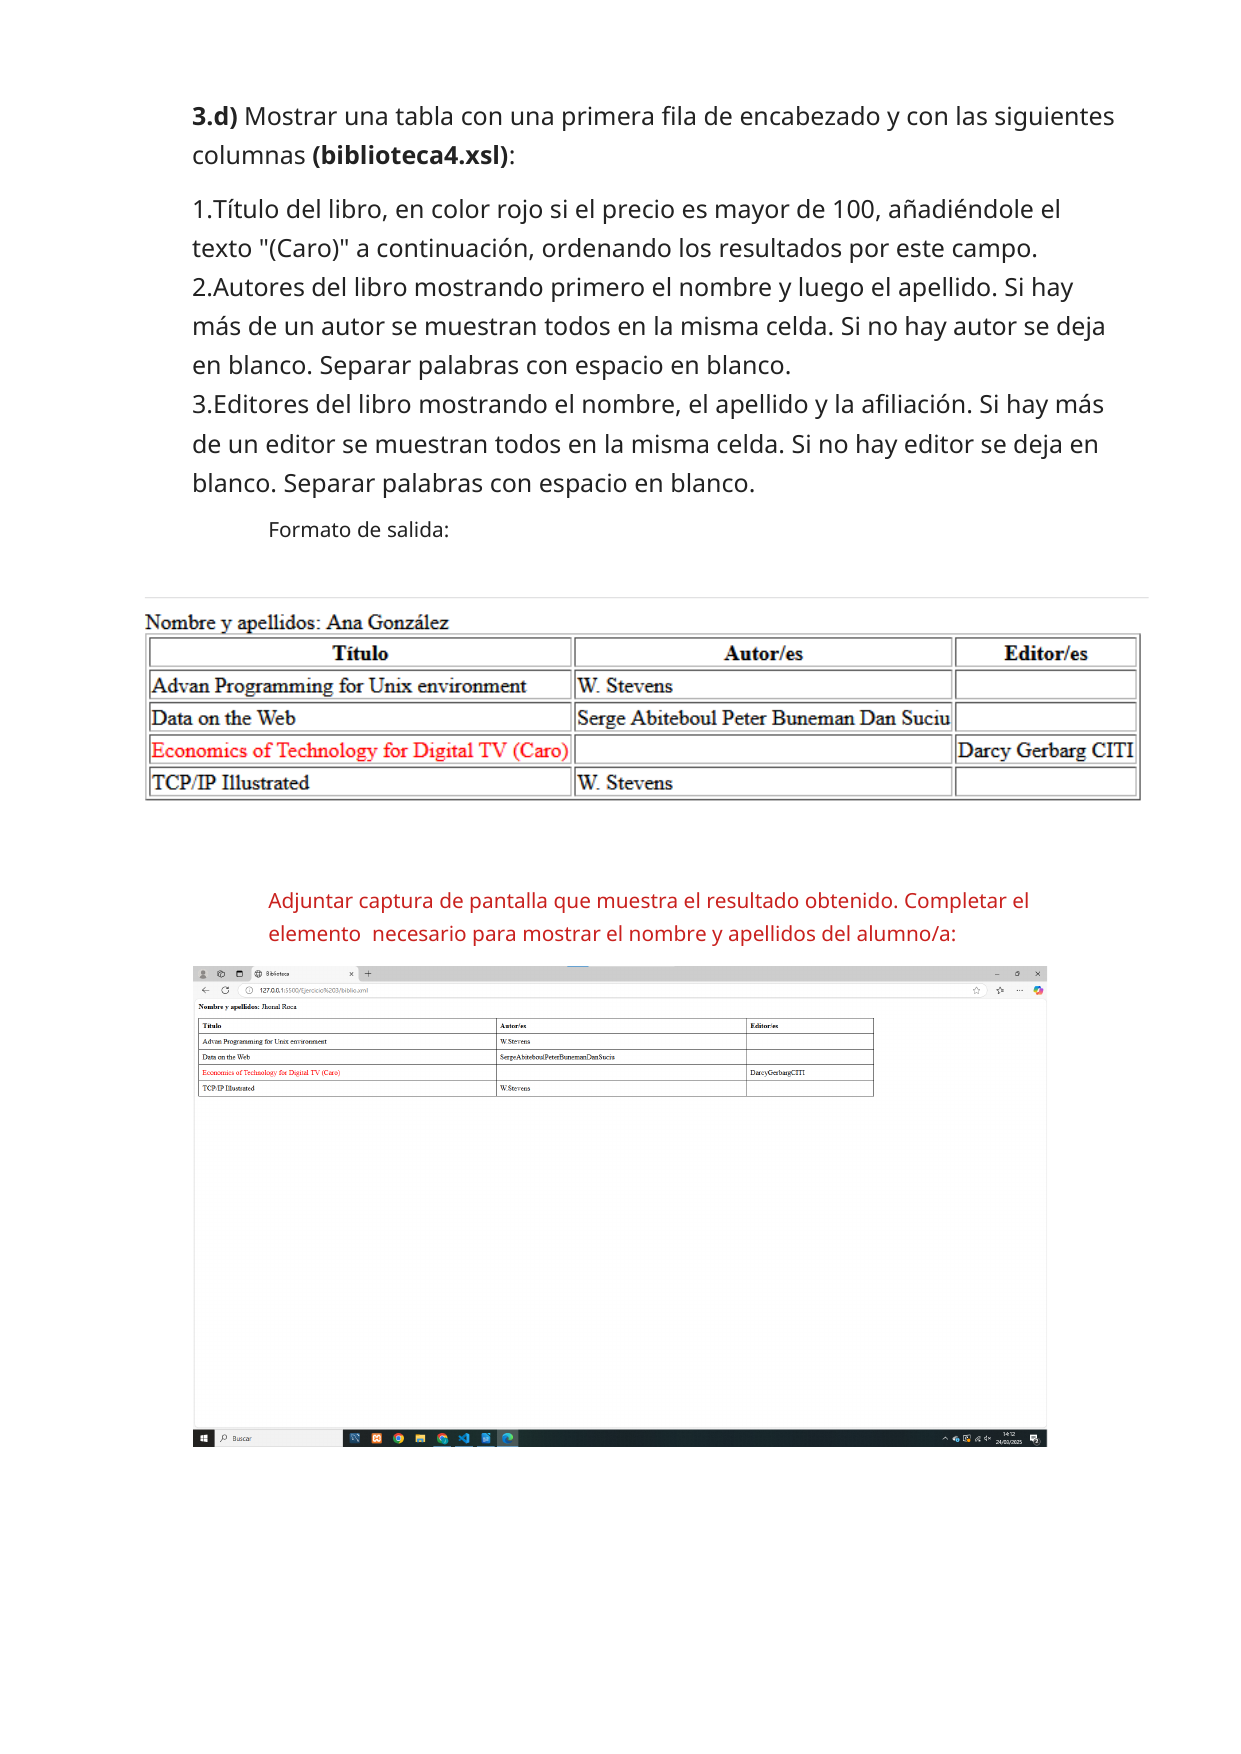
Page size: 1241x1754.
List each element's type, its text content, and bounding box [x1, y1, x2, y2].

list Editores del libro mostrando el nombre, el apellido y la afiliación. Si hay más de un editor se muestran todos en la misma celda. Si no hay editor se deja en blanco. Separar palabras con espacio en blanco. [118, 387, 1122, 499]
picture [193, 966, 1048, 1447]
text Adjuntar captura de pantalla que muestra el resultado obtenido. Completar el elemento necesario para mostrar el nombre y apellidos del alumno/a: [268, 887, 1122, 948]
list Autores del libro mostrando primero el nombre y luego el apellido. Si hay más de un autor se muestran todos en la misma celda. Si no hay autor se deja en blanco. Separar palabras con espacio en blanco. [118, 270, 1122, 382]
text Formato de salida: [118, 511, 1122, 545]
list Título del libro, en color rojo si el precio es mayor de 100, añadiéndole el texto "(Caro)" a continuación, ordenando los resultados por este campo. [118, 191, 1122, 264]
picture [144, 597, 1149, 814]
list 3.d) Mostrar una tabla con una primera fila de encabezado y con las siguientes columnas (biblioteca4.xsl): [118, 98, 1122, 172]
